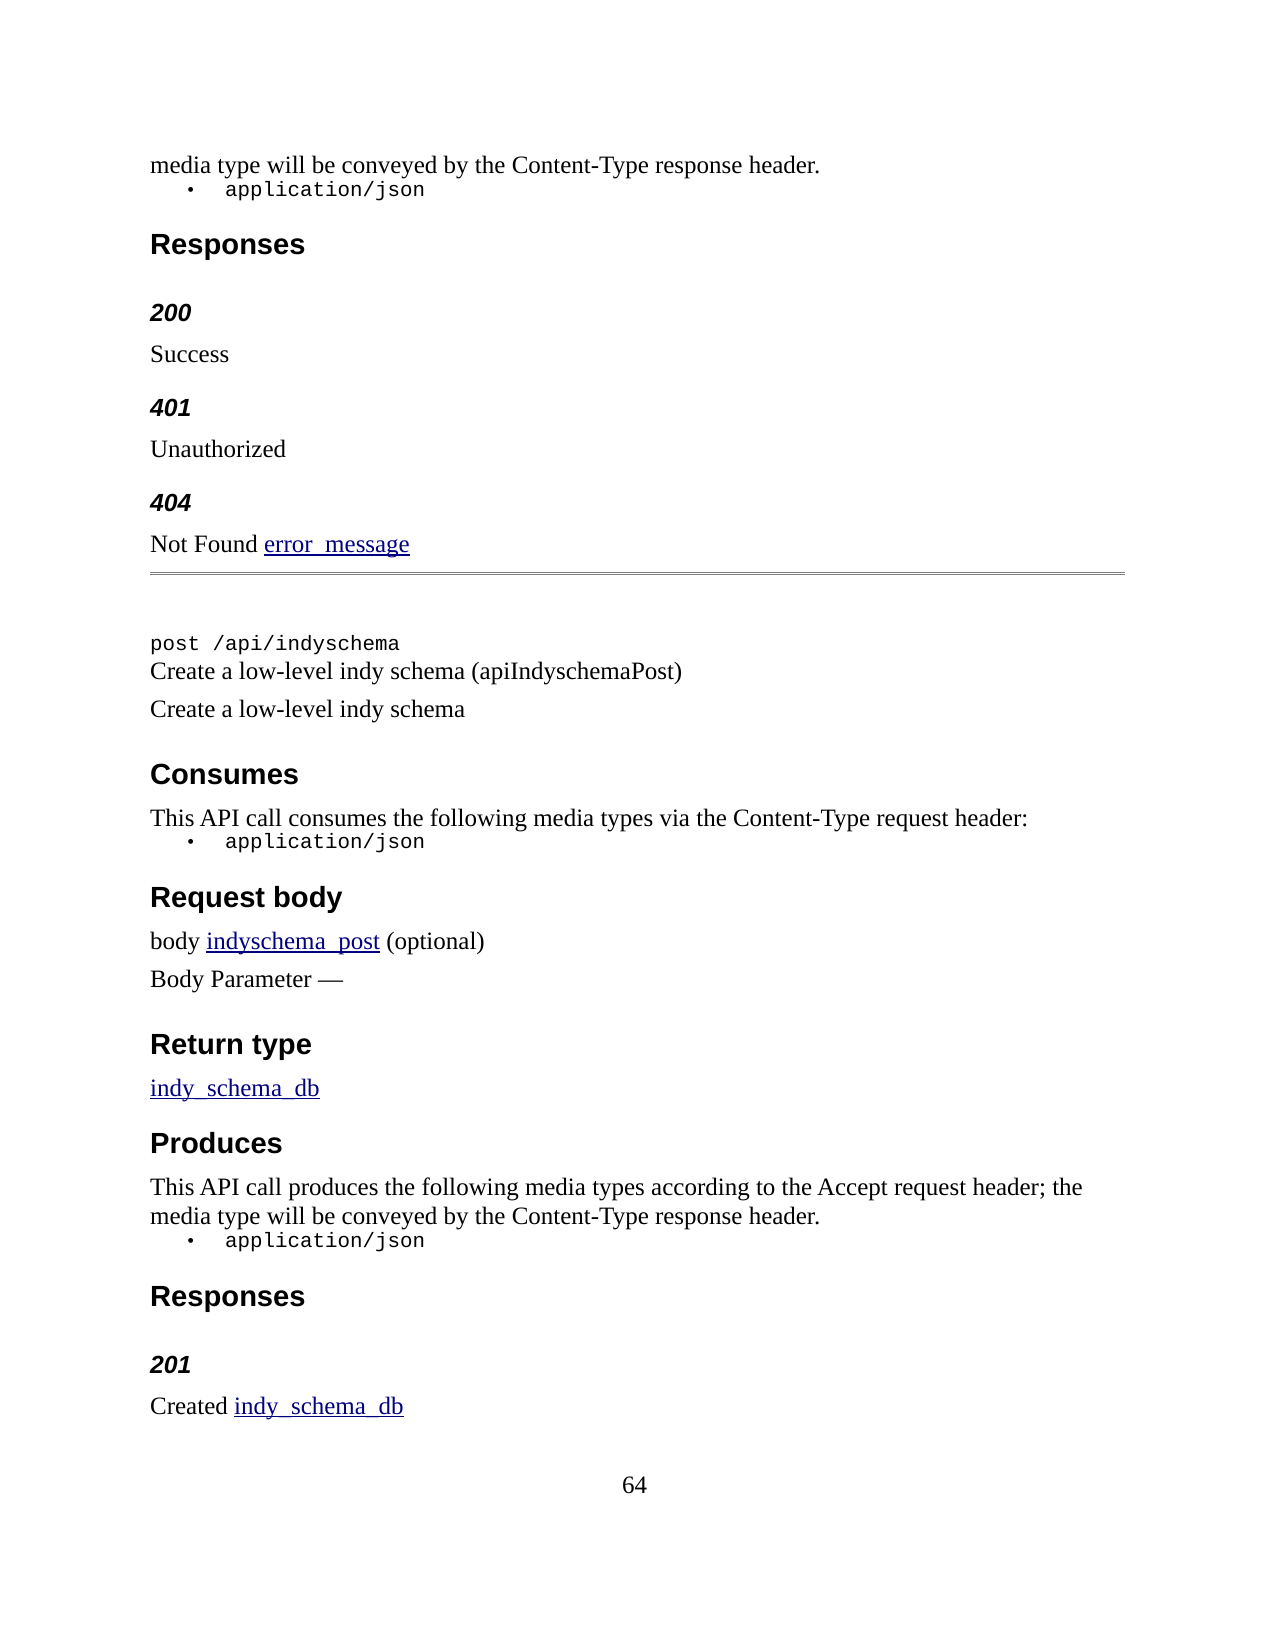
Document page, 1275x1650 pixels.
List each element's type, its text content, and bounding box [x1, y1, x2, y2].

text Success [150, 339, 1125, 368]
subtitle Request body [150, 880, 1125, 914]
subtitle Produces [150, 1126, 1125, 1160]
subtitle Responses [150, 1279, 1125, 1312]
text This API call consumes the following media types via the Content-Type request header: [150, 803, 1125, 832]
list application/json [187, 832, 1125, 855]
text Create a low-level indy schema [150, 694, 1125, 723]
subtitle 401 [150, 393, 1125, 422]
text Create a low-level indy schema (apiIndyschemaPost) [150, 656, 1125, 685]
subtitle 201 [150, 1350, 1125, 1378]
text post /api/indyschema [150, 633, 1125, 656]
subtitle Responses [150, 227, 1125, 261]
text Body Parameter — [150, 964, 1125, 993]
text Created indy_schema_db [150, 1391, 1125, 1419]
text media type will be conveyed by the Content-Type response header. [150, 150, 1125, 179]
subtitle Consumes [150, 757, 1125, 790]
subtitle Return type [150, 1027, 1125, 1060]
subtitle 200 [150, 298, 1125, 327]
text body indyschema_post (optional) [150, 926, 1125, 955]
list application/json [187, 1230, 1125, 1254]
subtitle 404 [150, 488, 1125, 517]
list application/json [187, 179, 1125, 202]
text Unauthorized [150, 434, 1125, 463]
text This API call produces the following media types according to the Accept request header; the media type will be conveyed by the Content-Type response header. [150, 1172, 1125, 1230]
text Not Found error_message [150, 529, 1125, 558]
text indy_schema_db [150, 1073, 1125, 1101]
